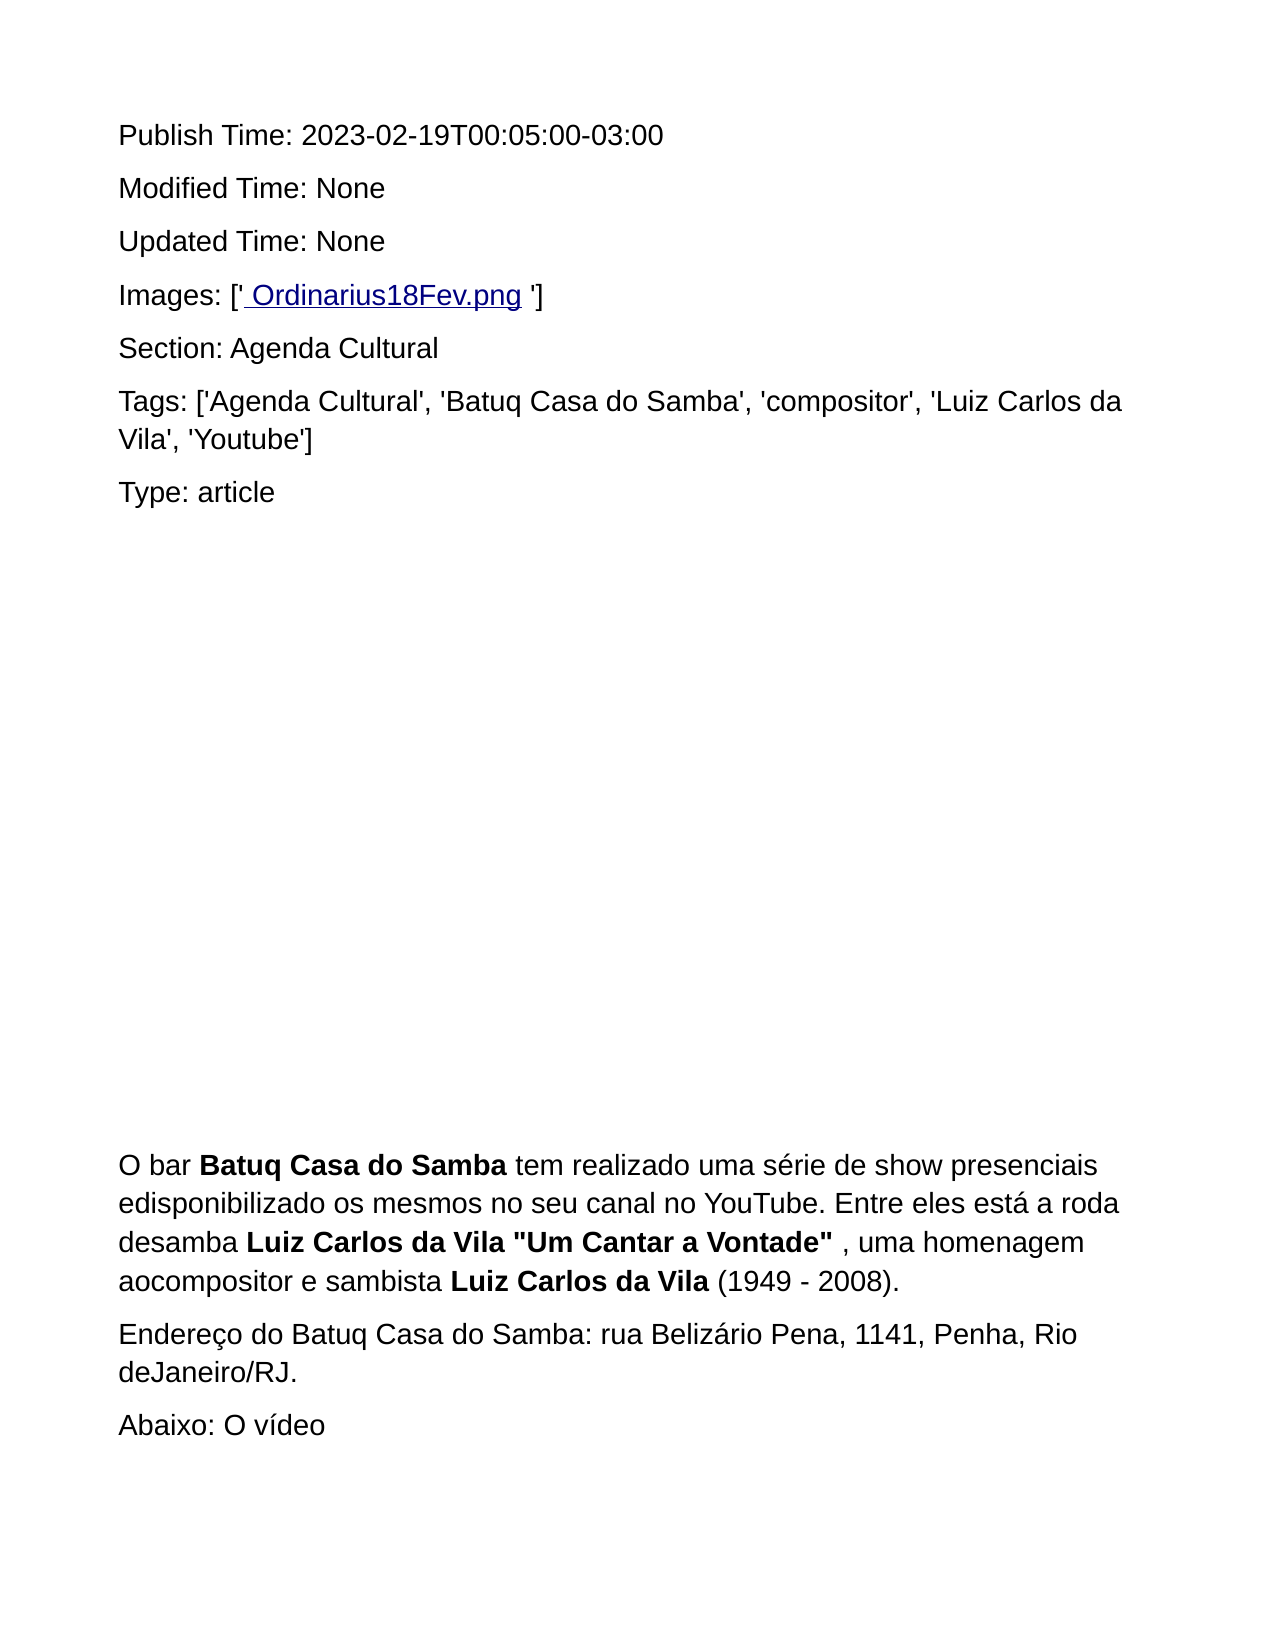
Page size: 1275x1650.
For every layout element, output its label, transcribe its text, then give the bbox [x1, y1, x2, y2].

text Abaixo: O vídeo [118, 1408, 1157, 1442]
text Tags: ['Agenda Cultural', 'Batuq Casa do Samba', 'compositor', 'Luiz Carlos da Vila', 'Youtube'] [118, 384, 1157, 456]
text Updated Time: None [118, 224, 1157, 258]
text Images: [' Ordinarius18Fev.png '] [118, 277, 1157, 311]
text Endereço do Batuq Casa do Samba: rua Belizário Pena, 1141, Penha, Rio deJaneiro/RJ. [118, 1317, 1157, 1389]
text Publish Time: 2023-02-19T00:05:00-03:00 [118, 118, 1157, 152]
text O bar Batuq Casa do Samba tem realizado uma série de show presenciais edisponibilizado os mesmos no seu canal no YouTube. Entre eles está a roda desamba Luiz Carlos da Vila "Um Cantar a Vontade" , uma homenagem aocompositor e sambista Luiz Carlos da Vila (1949 - 2008). [118, 1148, 1157, 1297]
text Modified Time: None [118, 171, 1157, 205]
text Type: article [118, 475, 1157, 509]
text Section: Agenda Cultural [118, 331, 1157, 364]
